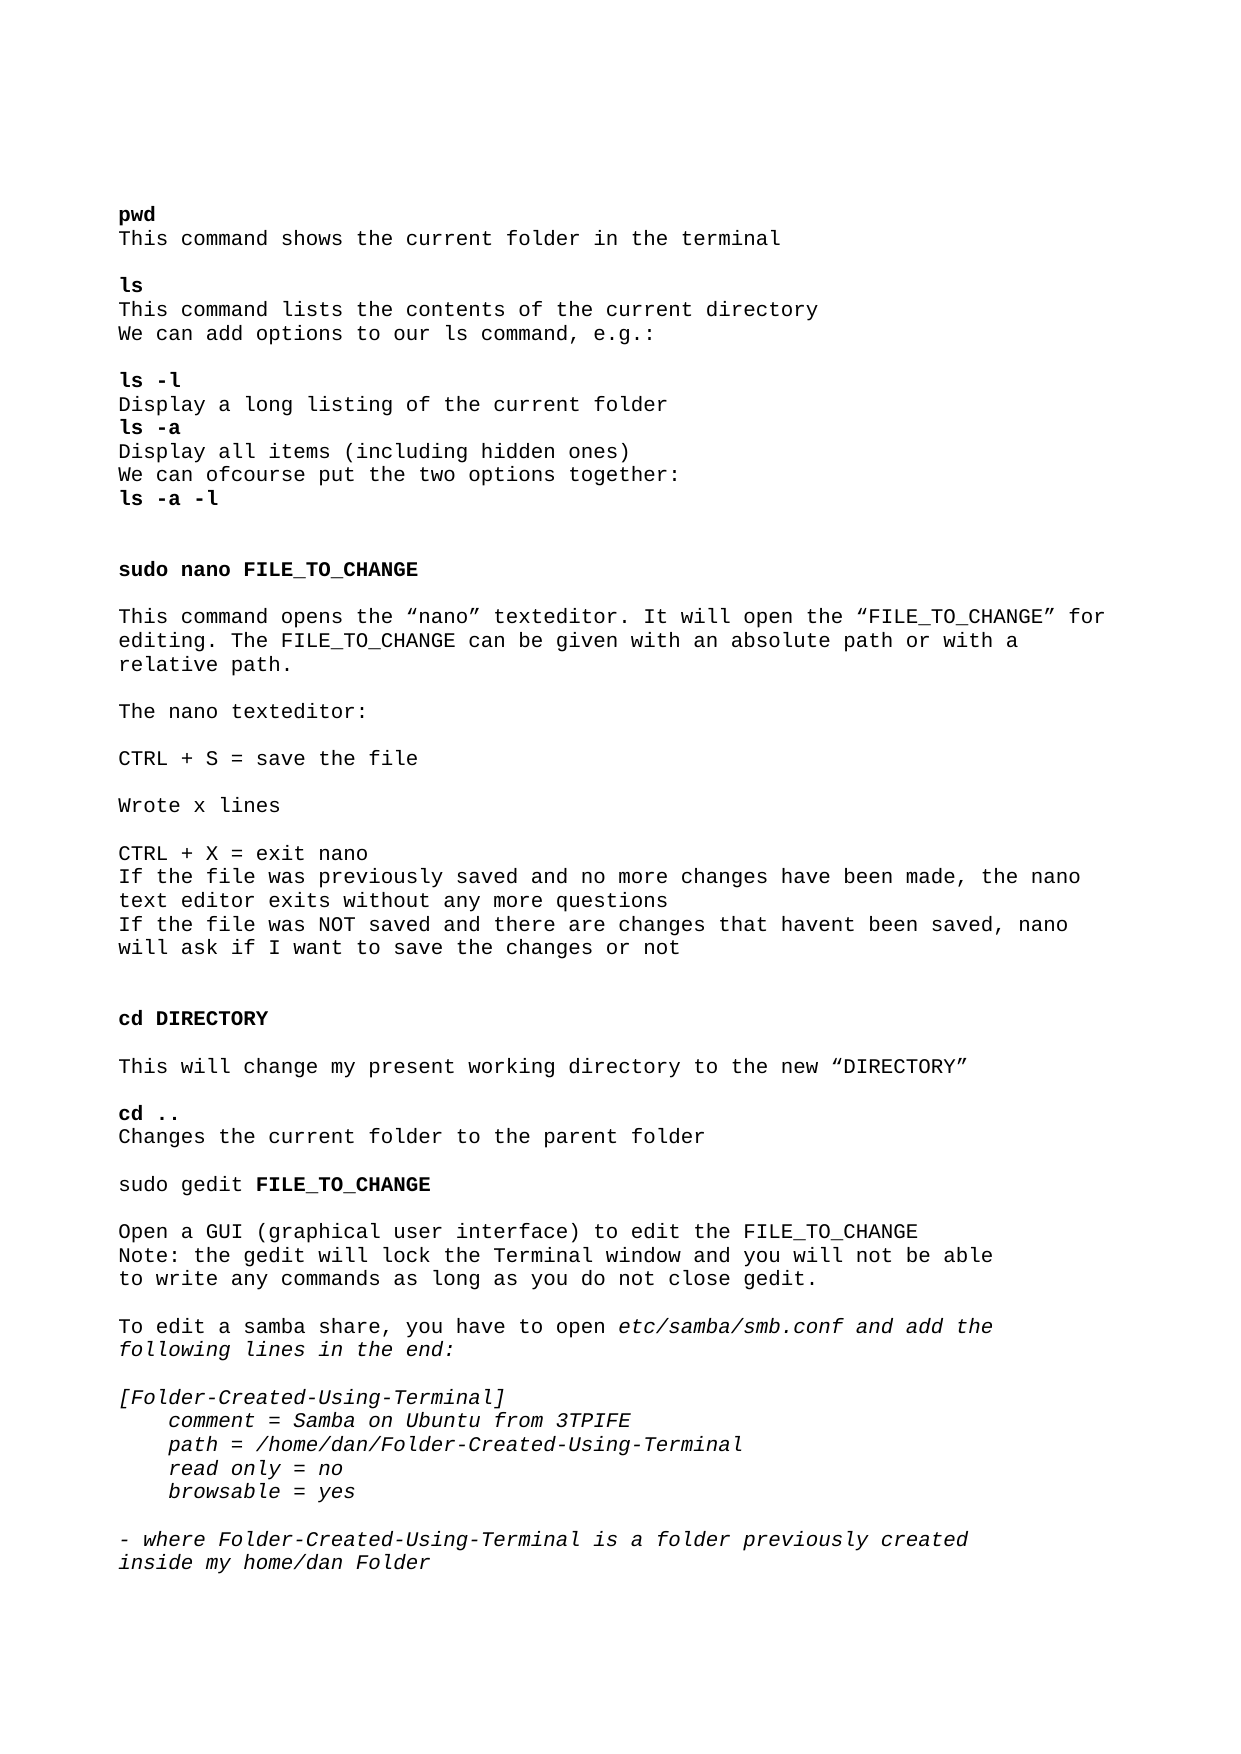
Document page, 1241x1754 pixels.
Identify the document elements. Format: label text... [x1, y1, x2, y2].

text sudo gedit FILE_TO_CHANGE [118, 1174, 1122, 1197]
text CTRL + S = save the file [118, 748, 1122, 772]
text to write any commands as long as you do not close gedit. [118, 1268, 1122, 1292]
text The nano texteditor: [118, 701, 1122, 724]
text path = /home/dan/Folder-Created-Using-Terminal [118, 1434, 1122, 1458]
text - where Folder-Created-Using-Terminal is a folder previously created [118, 1528, 1122, 1552]
text following lines in the end: [118, 1339, 1122, 1363]
text [Folder-Created-Using-Terminal] [118, 1387, 1122, 1410]
text Open a GUI (graphical user interface) to edit the FILE_TO_CHANGE [118, 1221, 1122, 1245]
text browsable = yes [118, 1481, 1122, 1505]
text ls -l [118, 370, 1122, 393]
text Changes the current folder to the parent folder [118, 1127, 1122, 1150]
text If the file was NOT saved and there are changes that havent been saved, nano will ask if I want to save the changes or not [118, 914, 1122, 961]
text ls -a -l [118, 488, 1122, 512]
text Display a long listing of the current folder [118, 393, 1122, 417]
text This command shows the current folder in the terminal [118, 228, 1122, 252]
text Display all items (including hidden ones) [118, 441, 1122, 464]
text ls -a [118, 417, 1122, 441]
text ls [118, 275, 1122, 299]
text cd DIRECTORY [118, 1008, 1122, 1032]
text sudo nano FILE_TO_CHANGE [118, 559, 1122, 583]
text If the file was previously saved and no more changes have been made, the nano text editor exits without any more questions [118, 866, 1122, 914]
text read only = no [118, 1458, 1122, 1481]
text We can add options to our ls command, e.g.: [118, 323, 1122, 346]
text Note: the gedit will lock the Terminal window and you will not be able [118, 1245, 1122, 1268]
text inside my home/dan Folder [118, 1552, 1122, 1576]
text Wrote x lines [118, 796, 1122, 819]
text This command lists the contents of the current directory [118, 299, 1122, 323]
text pwd [118, 204, 1122, 228]
text We can ofcourse put the two options together: [118, 464, 1122, 488]
text This command opens the “nano” texteditor. It will open the “FILE_TO_CHANGE” for editing. The FILE_TO_CHANGE can be given with an absolute path or with a relative path. [118, 606, 1122, 677]
text comment = Samba on Ubuntu from 3TPIFE [118, 1410, 1122, 1434]
text This will change my present working directory to the new “DIRECTORY” [118, 1056, 1122, 1079]
text To edit a samba share, you have to open etc/samba/smb.conf and add the [118, 1316, 1122, 1339]
text cd .. [118, 1103, 1122, 1127]
text CTRL + X = exit nano [118, 843, 1122, 866]
